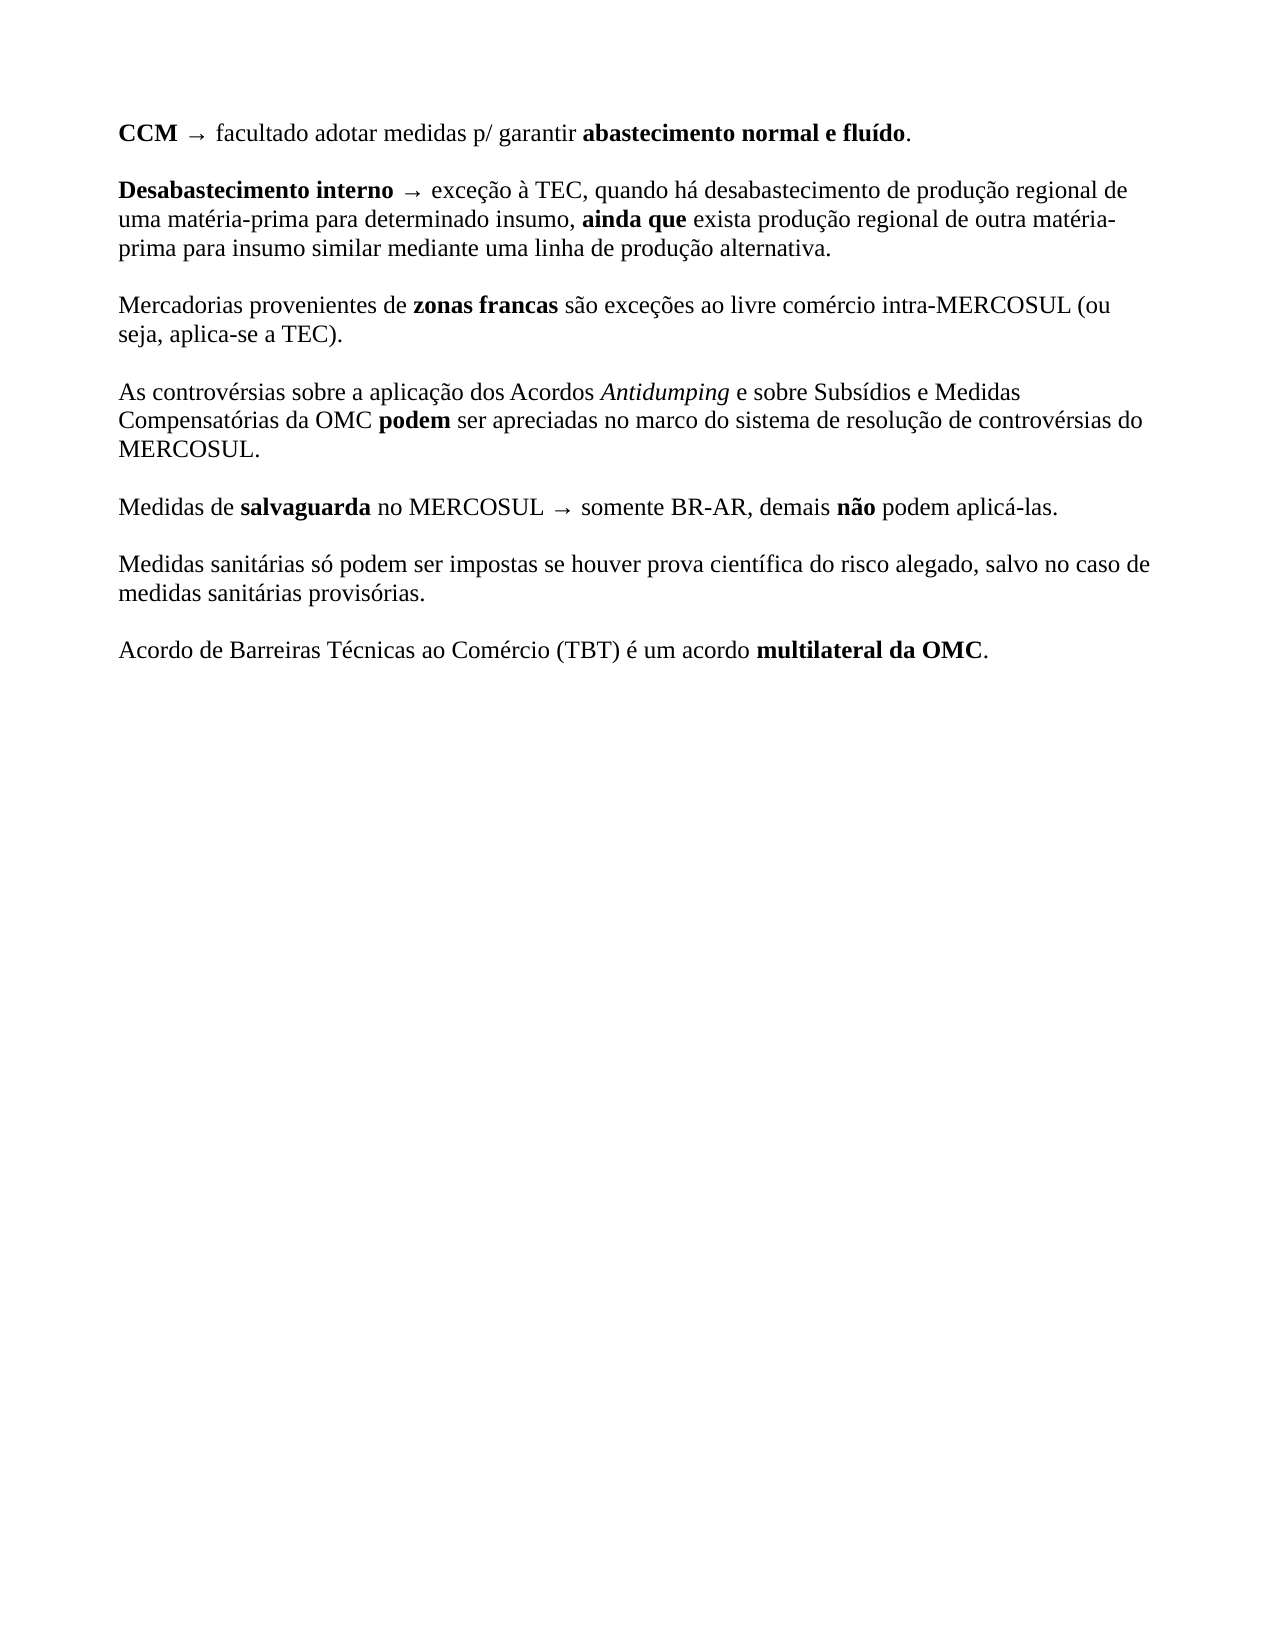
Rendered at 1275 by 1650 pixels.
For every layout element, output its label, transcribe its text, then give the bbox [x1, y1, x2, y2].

text Mercadorias provenientes de zonas francas são exceções ao livre comércio intra-MERCOSUL (ou seja, aplica-se a TEC). [118, 291, 1157, 348]
text Acordo de Barreiras Técnicas ao Comércio (TBT) é um acordo multilateral da OMC. [118, 636, 1157, 664]
text Medidas de salvaguarda no MERCOSUL → somente BR-AR, demais não podem aplicá-las. [118, 492, 1157, 521]
text As controvérsias sobre a aplicação dos Acordos Antidumping e sobre Subsídios e Medidas Compensatórias da OMC podem ser apreciadas no marco do sistema de resolução de controvérsias do MERCOSUL. [118, 377, 1157, 463]
text Desabastecimento interno → exceção à TEC, quando há desabastecimento de produção regional de uma matéria-prima para determinado insumo, ainda que exista produção regional de outra matéria-prima para insumo similar mediante uma linha de produção alternativa. [118, 176, 1157, 262]
text CCM → facultado adotar medidas p/ garantir abastecimento normal e fluído. [118, 118, 1157, 147]
text Medidas sanitárias só podem ser impostas se houver prova científica do risco alegado, salvo no caso de medidas sanitárias provisórias. [118, 549, 1157, 607]
